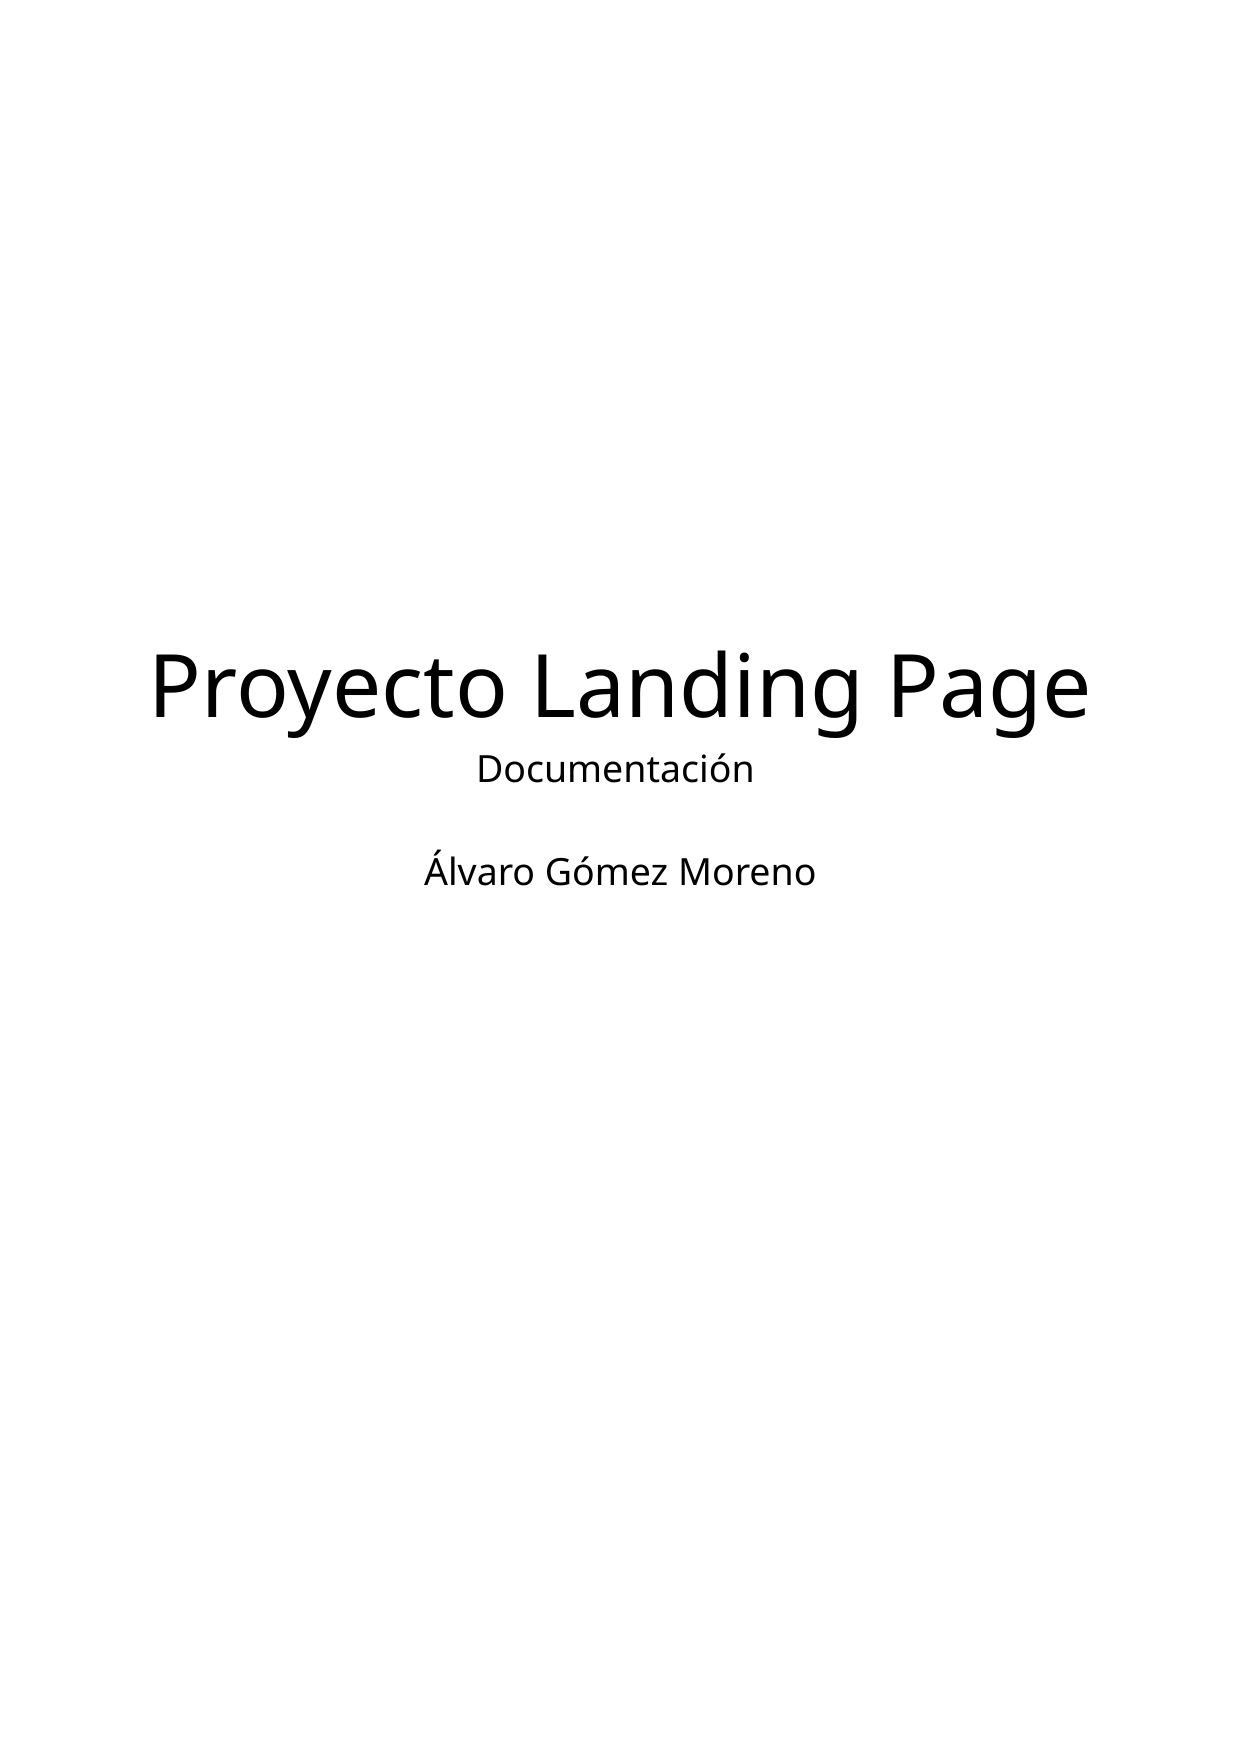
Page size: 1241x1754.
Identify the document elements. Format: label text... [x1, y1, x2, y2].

text Proyecto Landing Page [118, 623, 1122, 743]
text Documentación [118, 743, 1122, 794]
text Álvaro Gómez Moreno [118, 845, 1122, 896]
